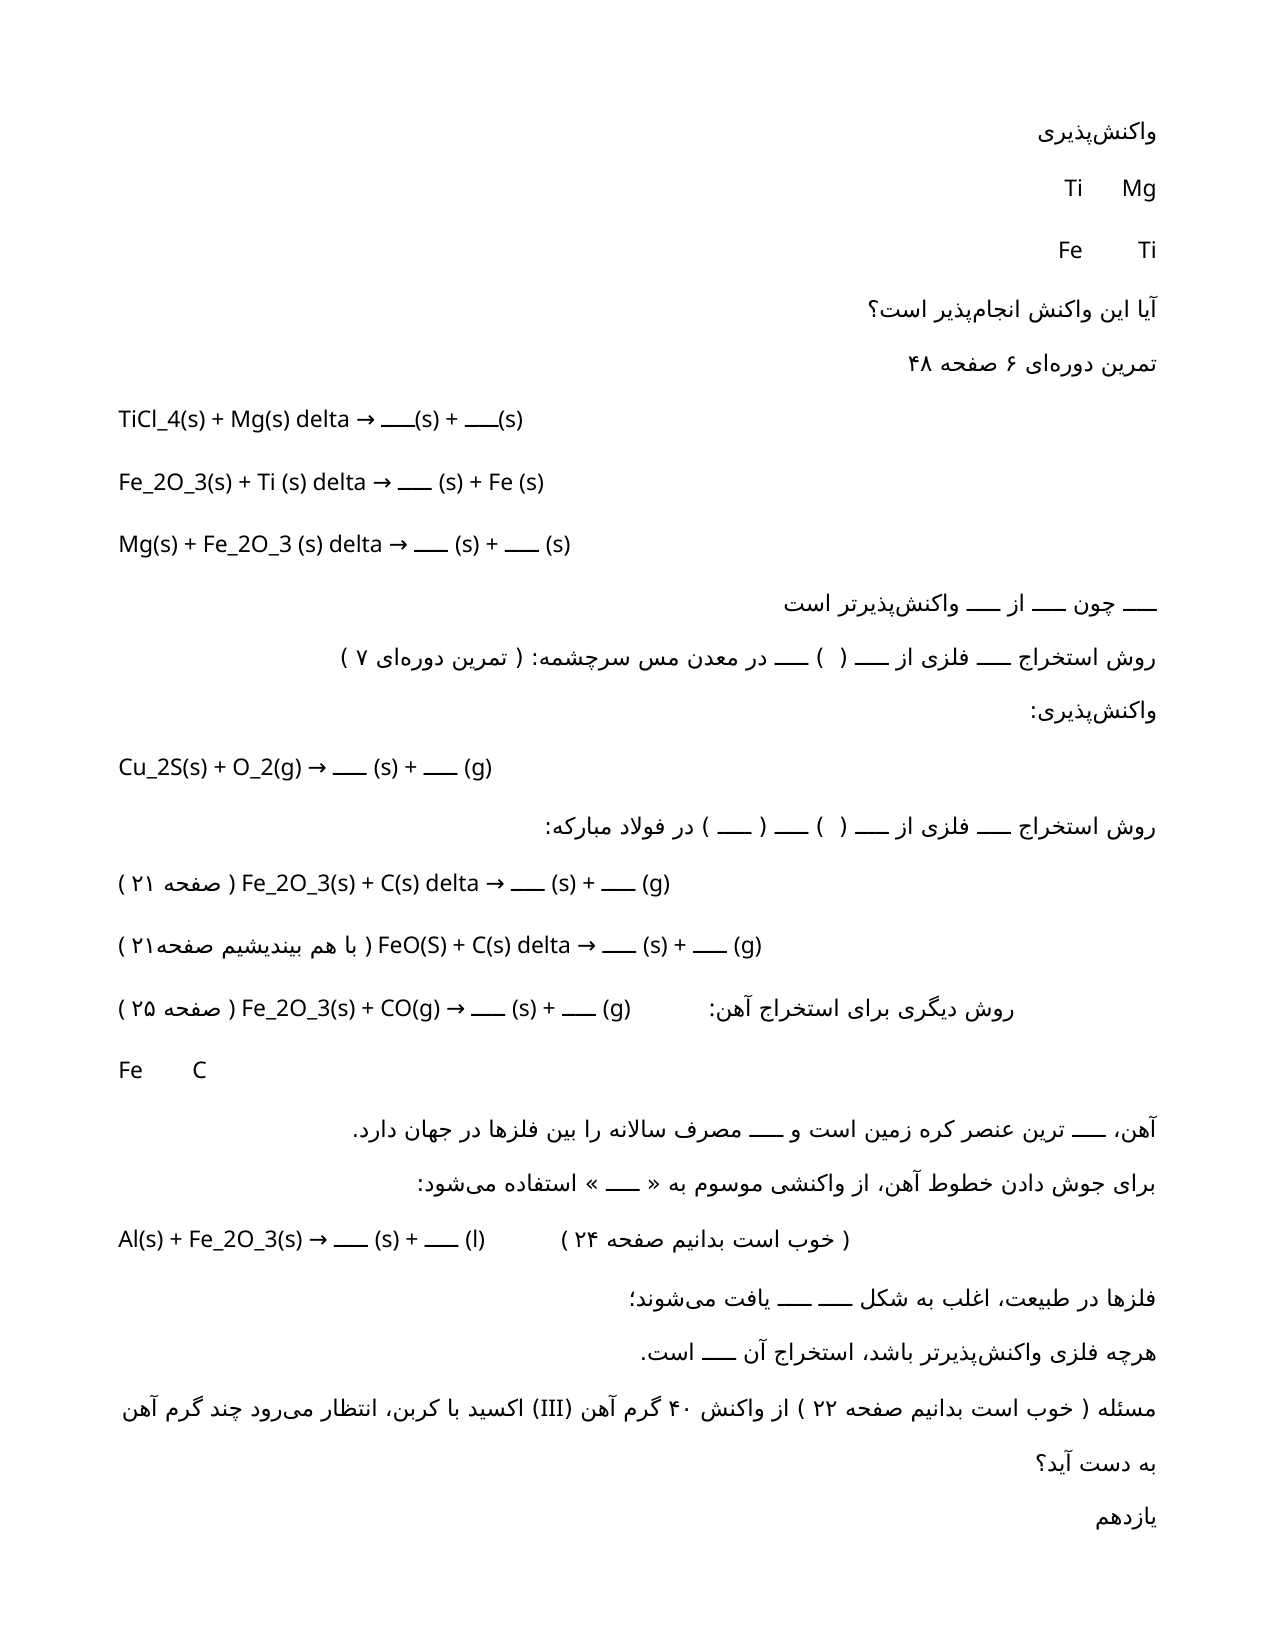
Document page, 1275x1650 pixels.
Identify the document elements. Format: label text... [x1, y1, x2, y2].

text Fe_2O_3(s) + Ti (s) delta → ـــــ (s) + Fe (s) [118, 466, 1157, 497]
text Mg(s) + Fe_2O_3 (s) delta → ـــــ (s) + ـــــ (s) [118, 528, 1157, 559]
text واکنش‌پذیری [118, 118, 1157, 145]
text آیا این واکنش انجام‌پذیر است؟ [118, 296, 1157, 323]
text مسئله ( خوب است بدانیم صفحه ۲۲ ) از واکنش ۴۰ گرم آهن (III) اکسید با کربن، انتظار می‌رود چند گرم آهن به دست آید؟ [118, 1392, 1157, 1477]
text روش استخراج ـــــ فلزی از ـــــ ( ) ـــــ در معدن مس سرچشمه: ( تمرین دوره‌ای ۷ ) [118, 644, 1157, 671]
text ( صفحه ۲۵ ) Fe_2O_3(s) + CO(g) → ـــــ (s) + ـــــ (g) :روش دیگری برای استخراج آهن [118, 991, 1157, 1023]
text Fe C [118, 1054, 1157, 1085]
text Mg Ti [118, 171, 1157, 203]
text هرچه فلزی واکنش‌پذیرتر باشد، استخراج آن ـــــ است. [118, 1339, 1157, 1366]
text واکنش‌پذیری: [118, 697, 1157, 724]
text Al(s) + Fe_2O_3(s) → ـــــ (s) + ـــــ (l) ( خوب است بدانیم صفحه ۲۴ ) [118, 1223, 1157, 1254]
text TiCl_4(s) + Mg(s) delta → ـــــ(s) + ـــــ(s) [118, 403, 1157, 434]
text فلزها در طبیعت، اغلب به شکل ـــــ ـــــ یافت می‌شوند؛ [118, 1286, 1157, 1312]
text برای جوش دادن خطوط آهن، از واکنشی موسوم به « ـــــ » استفاده می‌شود: [118, 1170, 1157, 1196]
text ـــــ چون ـــــ از ـــــ واکنش‌پذیر‌تر است [118, 591, 1157, 617]
text ( صفحه ۲۱ ) Fe_2O_3(s) + C(s) delta → ـــــ (s) + ـــــ (g) [118, 866, 1157, 898]
text آهن، ـــــ ترین عنصر کره زمین است و ـــــ مصرف سالانه را بین فلز‌ها در جهان دارد. [118, 1116, 1157, 1143]
text Cu_2S(s) + O_2(g) → ـــــ (s) + ـــــ (g) [118, 751, 1157, 782]
text یازدهم [118, 1503, 1157, 1530]
text تمرین دوره‌ای ۶ صفحه ۴۸ [118, 350, 1157, 376]
text Ti Fe [118, 234, 1157, 265]
text ( با هم بیندیشیم صفحه۲۱ ) FeO(S) + C(s) delta → ـــــ (s) + ـــــ (g) [118, 929, 1157, 960]
text روش استخراج ـــــ فلزی از ـــــ ( ) ـــــ ( ـــــ ) در فولاد مبارکه: [118, 813, 1157, 840]
